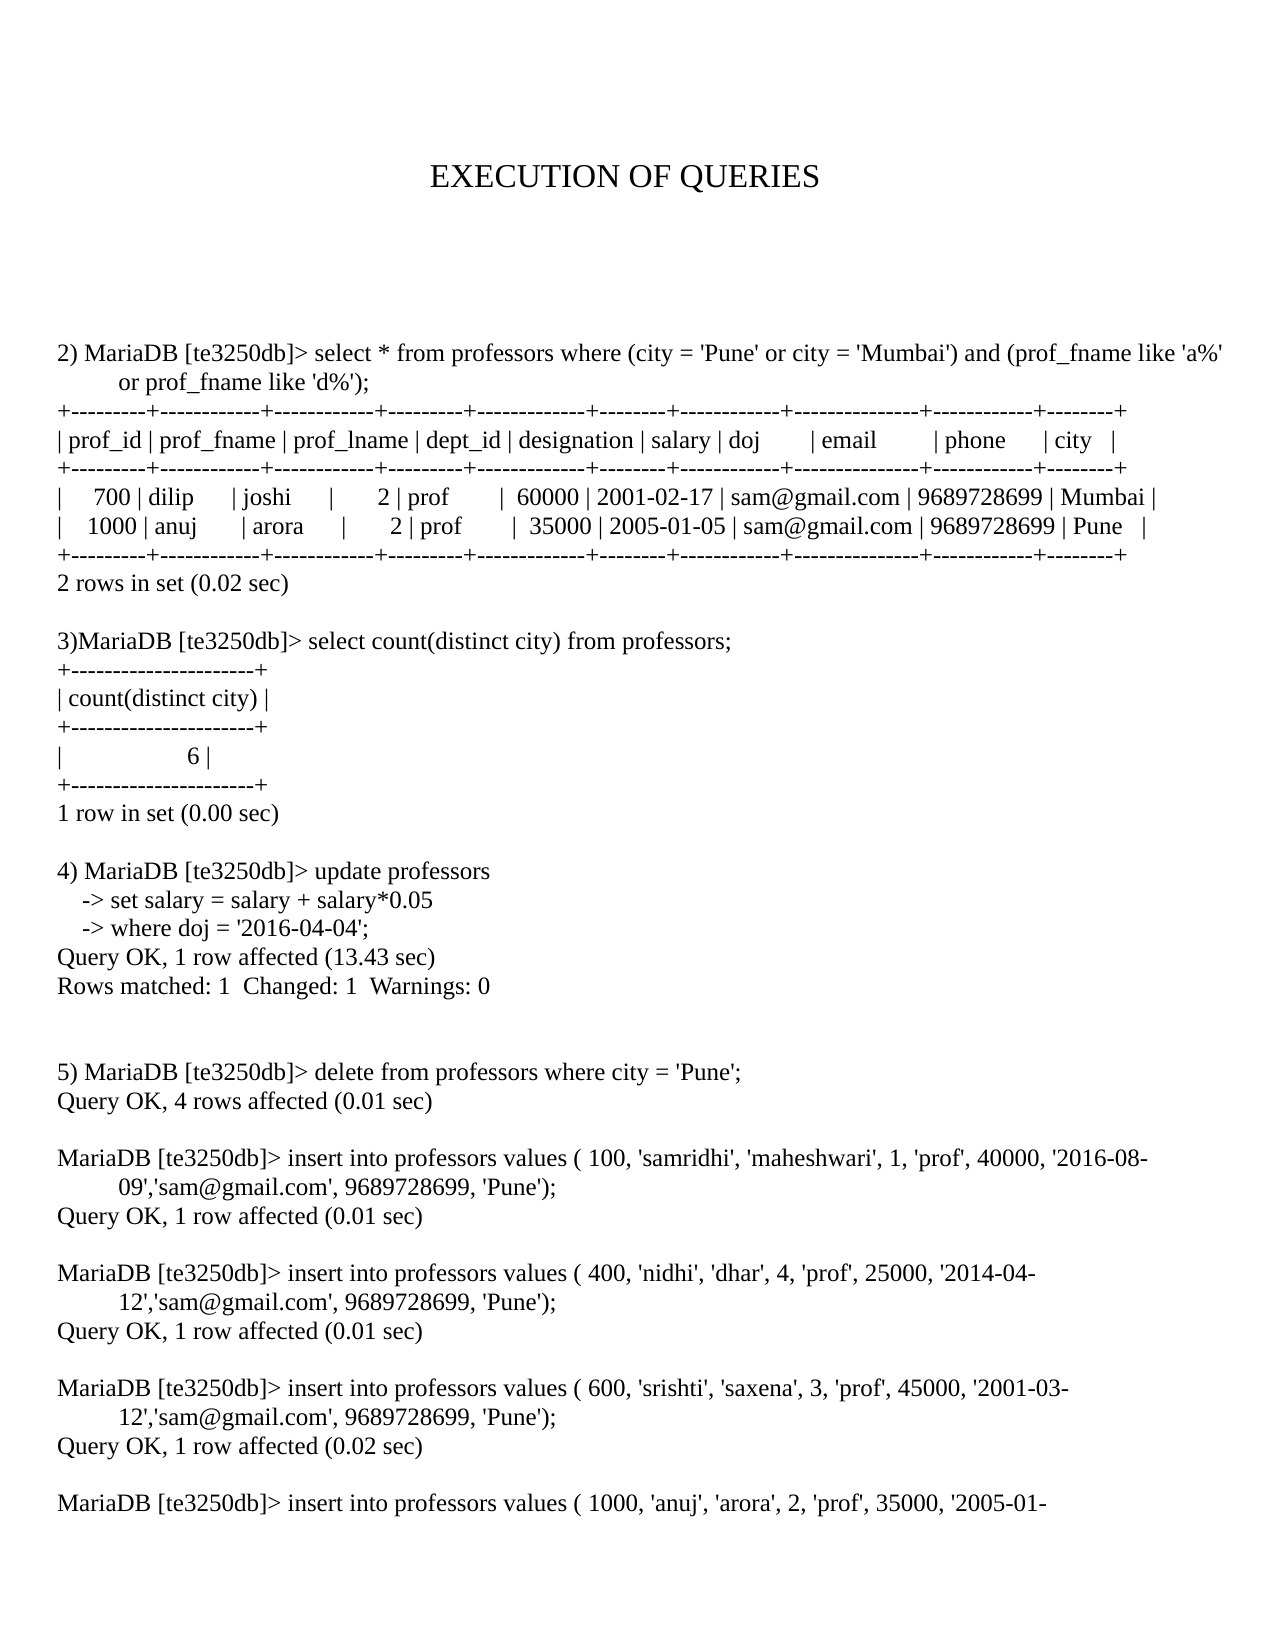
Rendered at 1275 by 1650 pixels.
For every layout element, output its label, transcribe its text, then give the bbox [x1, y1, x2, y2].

text | 1000 | anuj | arora | 2 | prof | 35000 | 2005-01-05 | sam@gmail.com | 9689728699 | Pune | [57, 511, 1241, 540]
text +----------------------+ [57, 712, 1241, 741]
text Query OK, 1 row affected (0.01 sec) [57, 1201, 1241, 1230]
text EXECUTION OF QUERIES [57, 156, 1241, 195]
text | 6 | [57, 741, 1241, 770]
text +----------------------+ [57, 770, 1241, 798]
text | prof_id | prof_fname | prof_lname | dept_id | designation | salary | doj | email | phone | city | [57, 425, 1241, 453]
text +----------------------+ [57, 655, 1241, 683]
text Query OK, 1 row affected (13.43 sec) [57, 942, 1241, 971]
text +---------+------------+------------+---------+-------------+--------+------------+---------------+------------+--------+ [57, 540, 1241, 568]
text +---------+------------+------------+---------+-------------+--------+------------+---------------+------------+--------+ [57, 453, 1241, 482]
text MariaDB [te3250db]> insert into professors values ( 100, 'samridhi', 'maheshwari', 1, 'prof', 40000, '2016-08-09','sam@gmail.com', 9689728699, 'Pune'); [57, 1143, 1241, 1201]
text MariaDB [te3250db]> insert into professors values ( 400, 'nidhi', 'dhar', 4, 'prof', 25000, '2014-04-12','sam@gmail.com', 9689728699, 'Pune'); [57, 1258, 1241, 1316]
text 4) MariaDB [te3250db]> update professors [57, 856, 1241, 885]
text 1 row in set (0.00 sec) [57, 798, 1241, 827]
text Query OK, 1 row affected (0.01 sec) [57, 1316, 1241, 1345]
text -> where doj = '2016-04-04'; [57, 913, 1241, 942]
text 2 rows in set (0.02 sec) [57, 568, 1241, 597]
text 5) MariaDB [te3250db]> delete from professors where city = 'Pune'; [57, 1057, 1241, 1086]
text | 700 | dilip | joshi | 2 | prof | 60000 | 2001-02-17 | sam@gmail.com | 9689728699 | Mumbai | [57, 482, 1241, 511]
text -> set salary = salary + salary*0.05 [57, 885, 1241, 913]
text 3)MariaDB [te3250db]> select count(distinct city) from professors; [57, 626, 1241, 655]
text Query OK, 1 row affected (0.02 sec) [57, 1431, 1241, 1460]
text | count(distinct city) | [57, 683, 1241, 712]
text Rows matched: 1 Changed: 1 Warnings: 0 [57, 971, 1241, 1000]
text MariaDB [te3250db]> insert into professors values ( 1000, 'anuj', 'arora', 2, 'prof', 35000, '2005-01- [57, 1488, 1241, 1517]
text +---------+------------+------------+---------+-------------+--------+------------+---------------+------------+--------+ [57, 396, 1241, 425]
text 2) MariaDB [te3250db]> select * from professors where (city = 'Pune' or city = 'Mumbai') and (prof_fname like 'a%' or prof_fname like 'd%'); [57, 338, 1241, 396]
text MariaDB [te3250db]> insert into professors values ( 600, 'srishti', 'saxena', 3, 'prof', 45000, '2001-03-12','sam@gmail.com', 9689728699, 'Pune'); [57, 1373, 1241, 1431]
text Query OK, 4 rows affected (0.01 sec) [57, 1086, 1241, 1115]
